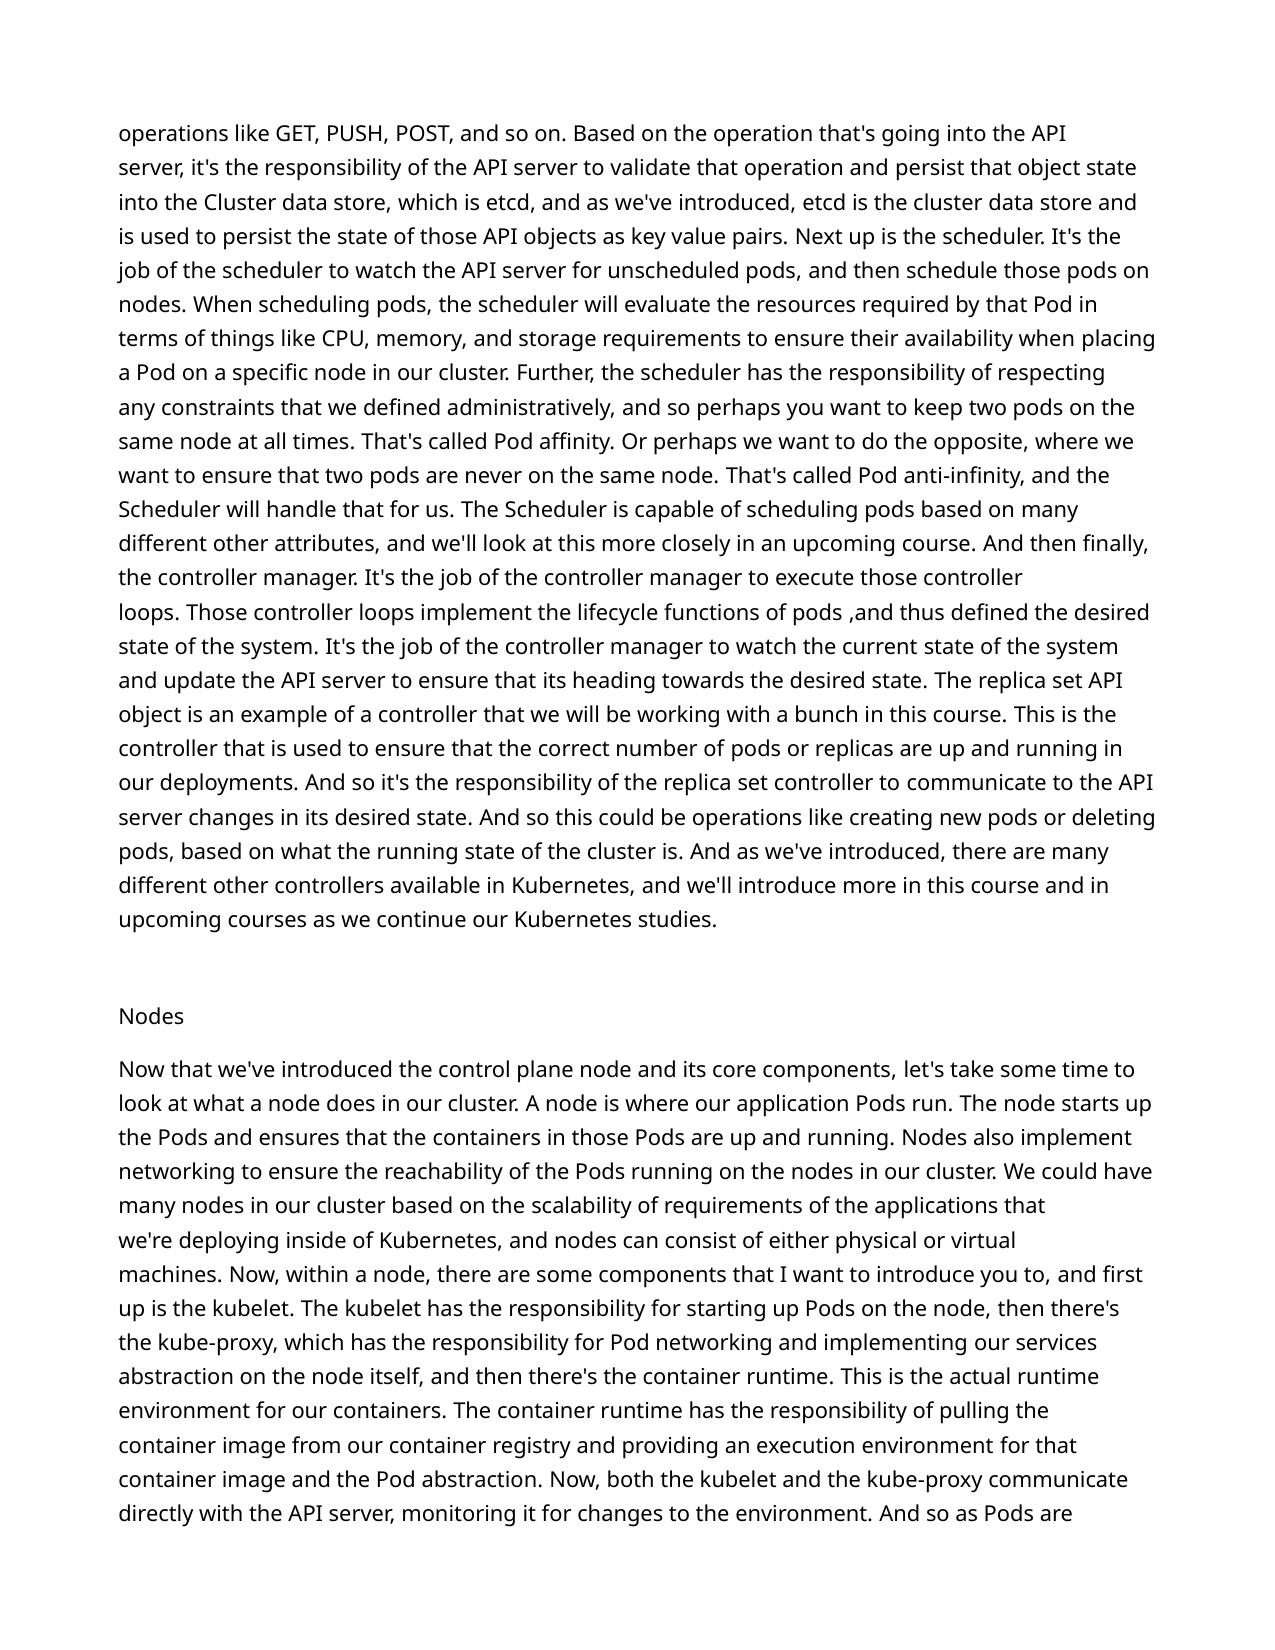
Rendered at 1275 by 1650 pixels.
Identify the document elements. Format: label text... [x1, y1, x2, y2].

text operations like GET, PUSH, POST, and so on. Based on the operation that's going into the API server, it's the responsibility of the API server to validate that operation and persist that object state into the Cluster data store, which is etcd, and as we've introduced, etcd is the cluster data store and is used to persist the state of those API objects as key value pairs. Next up is the scheduler. It's the job of the scheduler to watch the API server for unscheduled pods, and then schedule those pods on nodes. When scheduling pods, the scheduler will evaluate the resources required by that Pod in terms of things like CPU, memory, and storage requirements to ensure their availability when placing a Pod on a specific node in our cluster. Further, the scheduler has the responsibility of respecting any constraints that we defined administratively, and so perhaps you want to keep two pods on the same node at all times. That's called Pod affinity. Or perhaps we want to do the opposite, where we want to ensure that two pods are never on the same node. That's called Pod anti‑infinity, and the Scheduler will handle that for us. The Scheduler is capable of scheduling pods based on many different other attributes, and we'll look at this more closely in an upcoming course. And then finally, the controller manager. It's the job of the controller manager to execute those controller loops. Those controller loops implement the lifecycle functions of pods ,and thus defined the desired state of the system. It's the job of the controller manager to watch the current state of the system and update the API server to ensure that its heading towards the desired state. The replica set API object is an example of a controller that we will be working with a bunch in this course. This is the controller that is used to ensure that the correct number of pods or replicas are up and running in our deployments. And so it's the responsibility of the replica set controller to communicate to the API server changes in its desired state. And so this could be operations like creating new pods or deleting pods, based on what the running state of the cluster is. And as we've introduced, there are many different other controllers available in Kubernetes, and we'll introduce more in this course and in upcoming courses as we continue our Kubernetes studies. [118, 118, 1157, 934]
subtitle Nodes [118, 1001, 1157, 1030]
text Now that we've introduced the control plane node and its core components, let's take some time to look at what a node does in our cluster. A node is where our application Pods run. The node starts up the Pods and ensures that the containers in those Pods are up and running. Nodes also implement networking to ensure the reachability of the Pods running on the nodes in our cluster. We could have many nodes in our cluster based on the scalability of requirements of the applications that we're deploying inside of Kubernetes, and nodes can consist of either physical or virtual machines. Now, within a node, there are some components that I want to introduce you to, and first up is the kubelet. The kubelet has the responsibility for starting up Pods on the node, then there's the kube‑proxy, which has the responsibility for Pod networking and implementing our services abstraction on the node itself, and then there's the container runtime. This is the actual runtime environment for our containers. The container runtime has the responsibility of pulling the container image from our container registry and providing an execution environment for that container image and the Pod abstraction. Now, both the kubelet and the kube‑proxy communicate directly with the API server, monitoring it for changes to the environment. And so as Pods are [118, 1054, 1157, 1528]
